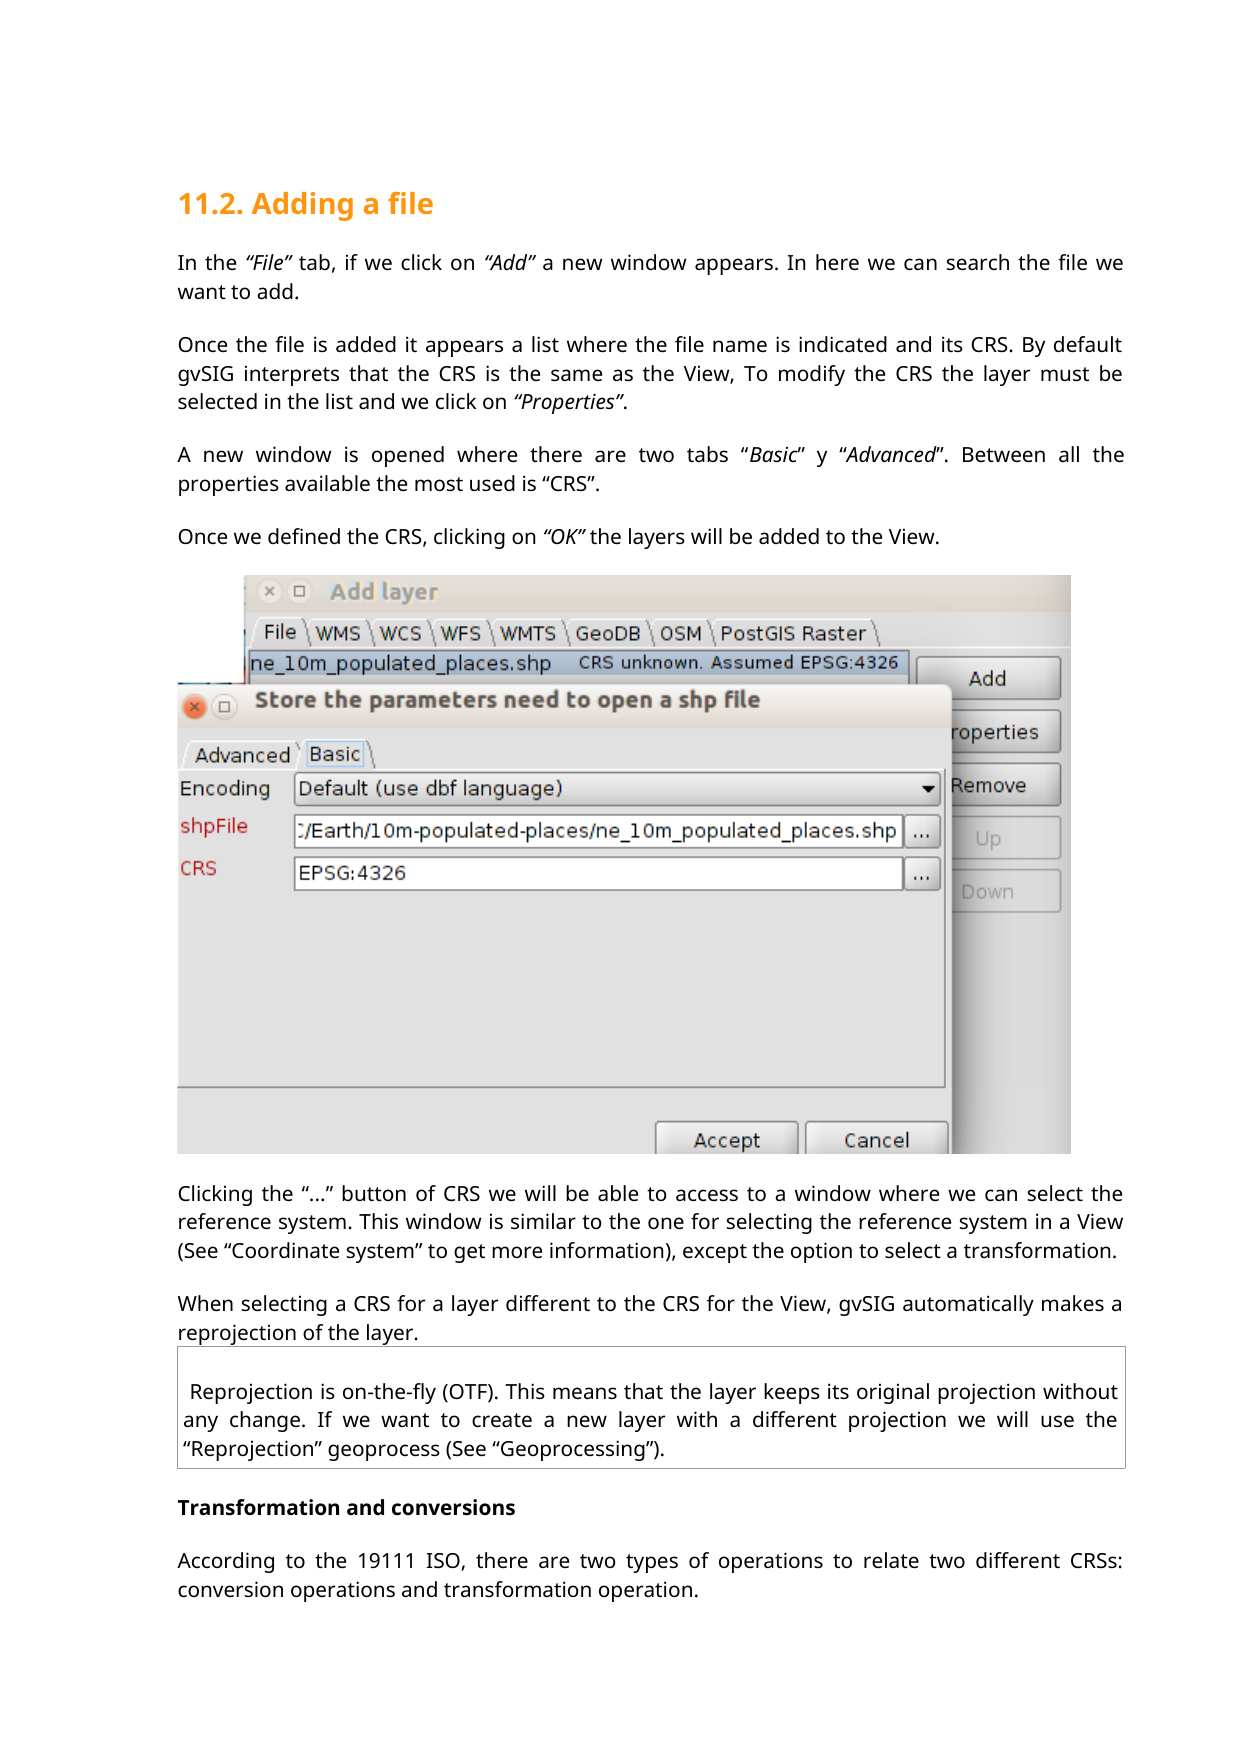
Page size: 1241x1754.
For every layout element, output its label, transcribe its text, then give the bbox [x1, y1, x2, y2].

text Clicking the “...” button of CRS we will be able to access to a window where we can select the reference system. This window is similar to the one for selecting the reference system in a View (See “Coordinate system” to get more information), except the option to select a transformation. [177, 1179, 1125, 1264]
text According to the 19111 ISO, there are two types of operations to relate two different CRSs: conversion operations and transformation operation. [177, 1547, 1125, 1603]
table_header Reprojection is on-the-fly (OTF). This means that the layer keeps its original projection without any change. If we want to create a new layer with a different projection we will use the “Reprojection” geoprocess (See “Geoprocessing”). [178, 1347, 1125, 1468]
text Once the file is added it appears a list where the file name is indicated and its CRS. By default gvSIG interprets that the CRS is the same as the View, To modify the CRS the layer must be selected in the list and we click on “Properties”. [177, 330, 1125, 416]
subtitle 11.2. Adding a file [177, 184, 1125, 223]
text When selecting a CRS for a layer different to the CRS for the View, gvSIG automatically makes a reprojection of the layer. [177, 1289, 1125, 1346]
text In the “File” tab, if we click on “Add” a new window appears. In here we can search the file we want to add. [177, 248, 1125, 305]
text Once we defined the CRS, clicking on “OK” the layers will be added to the View. [177, 522, 1125, 551]
text Transformation and conversions [177, 1493, 1125, 1522]
text A new window is opened where there are two tabs “Basic” y “Advanced”. Between all the properties available the most used is “CRS”. [177, 441, 1125, 497]
picture [177, 575, 1071, 1154]
